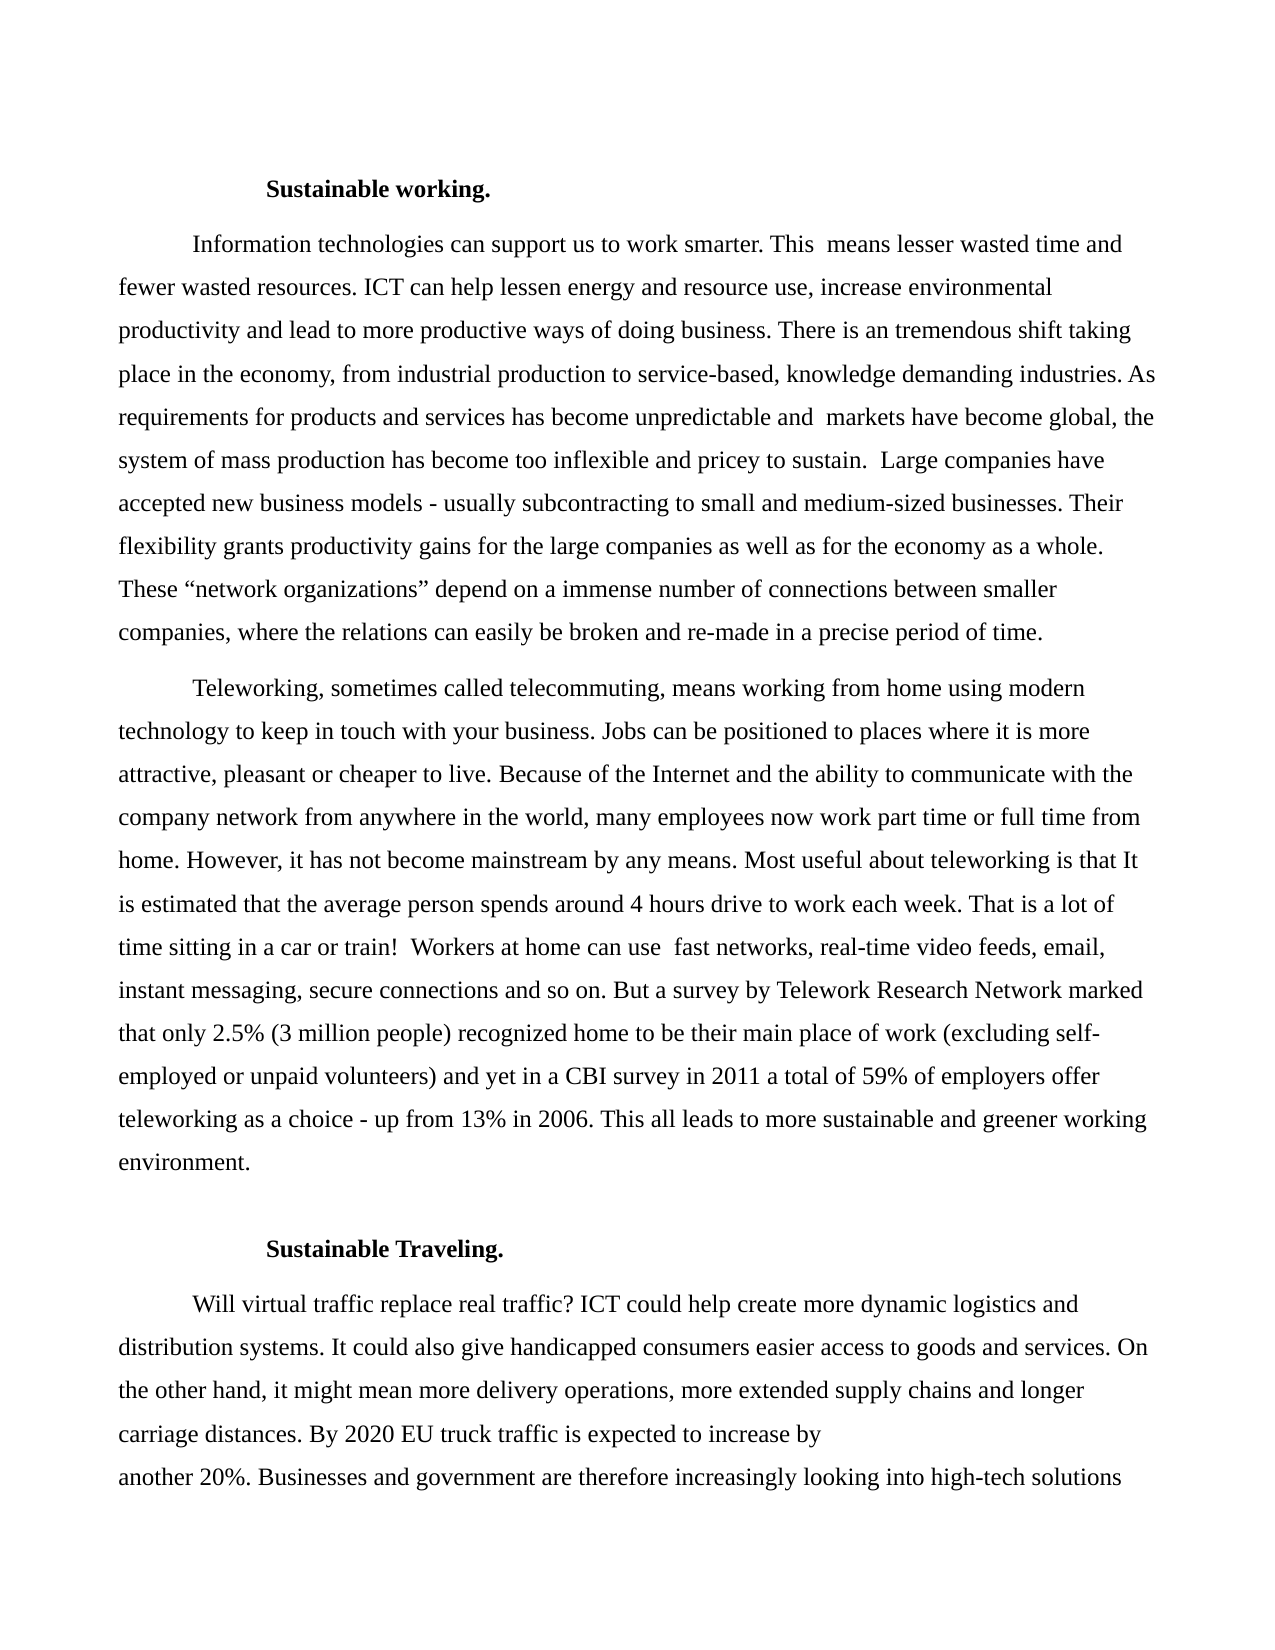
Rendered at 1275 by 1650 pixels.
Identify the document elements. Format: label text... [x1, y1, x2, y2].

text Sustainable working. [118, 174, 1157, 202]
text Information technologies can support us to work smarter. This means lesser wasted time and fewer wasted resources. ICT can help lessen energy and resource use, increase environmental productivity and lead to more productive ways of doing business. There is an tremendous shift taking place in the economy, from industrial production to service-based, knowledge demanding industries. As requirements for products and services has become unpredictable and markets have become global, the system of mass production has become too inflexible and pricey to sustain. Large companies have accepted new business models - usually subcontracting to small and medium-sized businesses. Their flexibility grants productivity gains for the large companies as well as for the economy as a whole. These “network organizations” depend on a immense number of connections between smaller companies, where the relations can easily be broken and re-made in a precise period of time. [118, 229, 1157, 646]
text Will virtual traffic replace real traffic? ICT could help create more dynamic logistics and distribution systems. It could also give handicapped consumers easier access to goods and services. On the other hand, it might mean more delivery operations, more extended supply chains and longer carriage distances. By 2020 EU truck traffic is expected to increase by another 20%. Businesses and government are therefore increasingly looking into high-tech solutions [118, 1289, 1157, 1491]
text Teleworking, sometimes called telecommuting, means working from home using modern technology to keep in touch with your business. Jobs can be positioned to places where it is more attractive, pleasant or cheaper to live. Because of the Internet and the ability to communicate with the company network from anywhere in the world, many employees now work part time or full time from home. However, it has not become mainstream by any means. Most useful about teleworking is that It is estimated that the average person spends around 4 hours drive to work each week. That is a lot of time sitting in a car or train! Workers at home can use fast networks, real-time video feeds, email, instant messaging, secure connections and so on. But a survey by Telework Research Network marked that only 2.5% (3 million people) recognized home to be their main place of work (excluding self-employed or unpaid volunteers) and yet in a CBI survey in 2011 a total of 59% of employers offer teleworking as a choice - up from 13% in 2006. This all leads to more sustainable and greener working environment. Sustainable Traveling. [118, 673, 1157, 1262]
